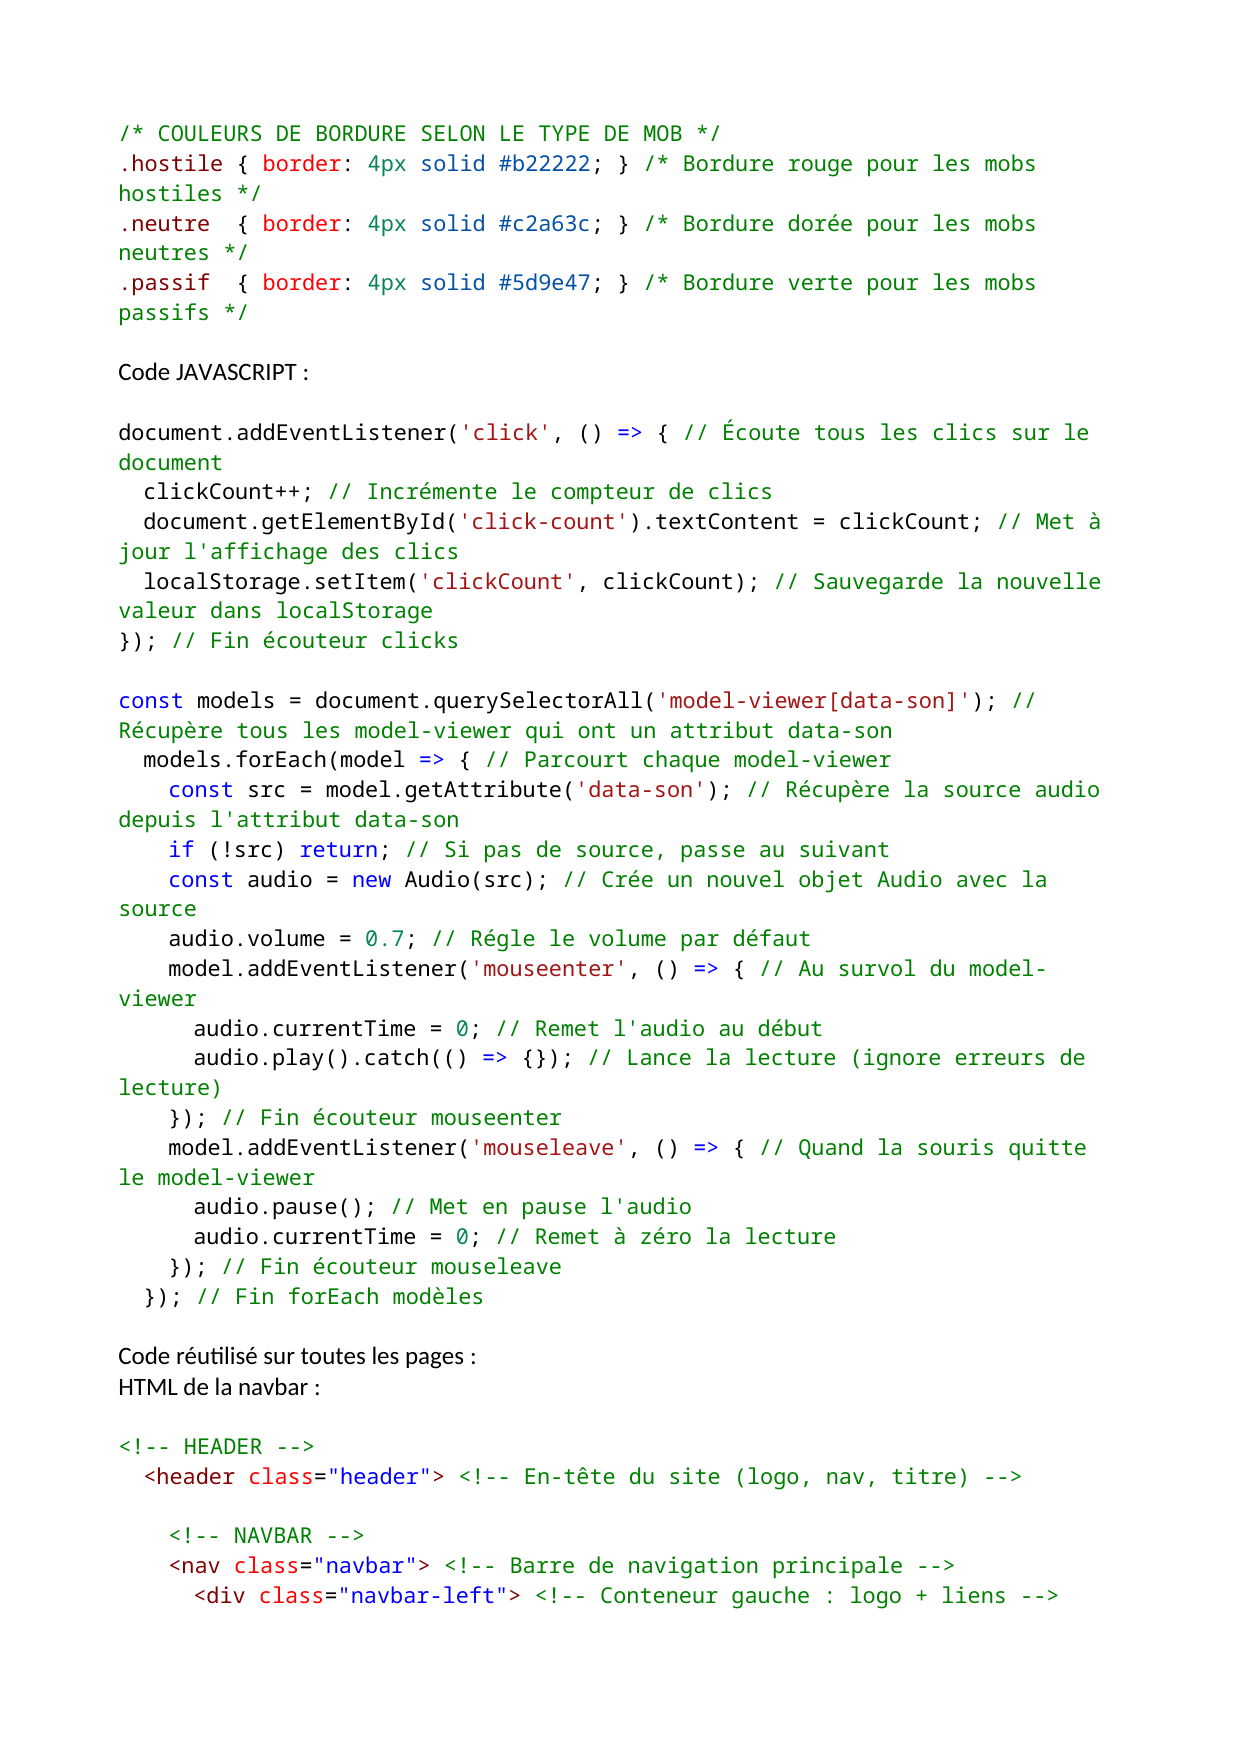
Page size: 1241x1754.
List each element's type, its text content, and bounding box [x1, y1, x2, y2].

text }); // Fin écouteur clicks [118, 625, 1122, 655]
text localStorage.setItem('clickCount', clickCount); // Sauvegarde la nouvelle valeur dans localStorage [118, 566, 1122, 625]
text model.addEventListener('mouseenter', () => { // Au survol du model-viewer [118, 953, 1122, 1012]
text }); // Fin forEach modèles [118, 1281, 1122, 1310]
text <nav class="navbar"> <!-- Barre de navigation principale --> [118, 1550, 1122, 1580]
text document.getElementById('click-count').textContent = clickCount; // Met à jour l'affichage des clics [118, 506, 1122, 566]
text .neutre { border: 4px solid #c2a63c; } /* Bordure dorée pour les mobs neutres */ [118, 207, 1122, 267]
text .passif { border: 4px solid #5d9e47; } /* Bordure verte pour les mobs passifs */ [118, 267, 1122, 327]
text audio.pause(); // Met en pause l'audio [118, 1191, 1122, 1221]
text /* COULEURS DE BORDURE SELON LE TYPE DE MOB */ [118, 118, 1122, 148]
text audio.play().catch(() => {}); // Lance la lecture (ignore erreurs de lecture) [118, 1042, 1122, 1102]
text model.addEventListener('mouseleave', () => { // Quand la souris quitte le model-viewer [118, 1132, 1122, 1191]
text <div class="navbar-left"> <!-- Conteneur gauche : logo + liens --> [118, 1580, 1122, 1610]
text audio.volume = 0.7; // Régle le volume par défaut [118, 923, 1122, 953]
text }); // Fin écouteur mouseenter [118, 1102, 1122, 1132]
text .hostile { border: 4px solid #b22222; } /* Bordure rouge pour les mobs hostiles */ [118, 148, 1122, 207]
text if (!src) return; // Si pas de source, passe au suivant [118, 834, 1122, 863]
text <!-- NAVBAR --> [118, 1520, 1122, 1550]
text audio.currentTime = 0; // Remet l'audio au début [118, 1012, 1122, 1042]
text clickCount++; // Incrémente le compteur de clics [118, 476, 1122, 506]
text const audio = new Audio(src); // Crée un nouvel objet Audio avec la source [118, 863, 1122, 923]
text const models = document.querySelectorAll('model-viewer[data-son]'); // Récupère tous les model-viewer qui ont un attribut data-son [118, 685, 1122, 744]
text models.forEach(model => { // Parcourt chaque model-viewer [118, 744, 1122, 774]
text Code JAVASCRIPT : [118, 356, 1122, 387]
text }); // Fin écouteur mouseleave [118, 1251, 1122, 1281]
text audio.currentTime = 0; // Remet à zéro la lecture [118, 1221, 1122, 1251]
text <header class="header"> <!-- En-tête du site (logo, nav, titre) --> [118, 1461, 1122, 1491]
text const src = model.getAttribute('data-son'); // Récupère la source audio depuis l'attribut data-son [118, 774, 1122, 834]
text document.addEventListener('click', () => { // Écoute tous les clics sur le document [118, 417, 1122, 476]
text HTML de la navbar : [118, 1371, 1122, 1401]
text Code réutilisé sur toutes les pages : [118, 1340, 1122, 1371]
text <!-- HEADER --> [118, 1431, 1122, 1461]
